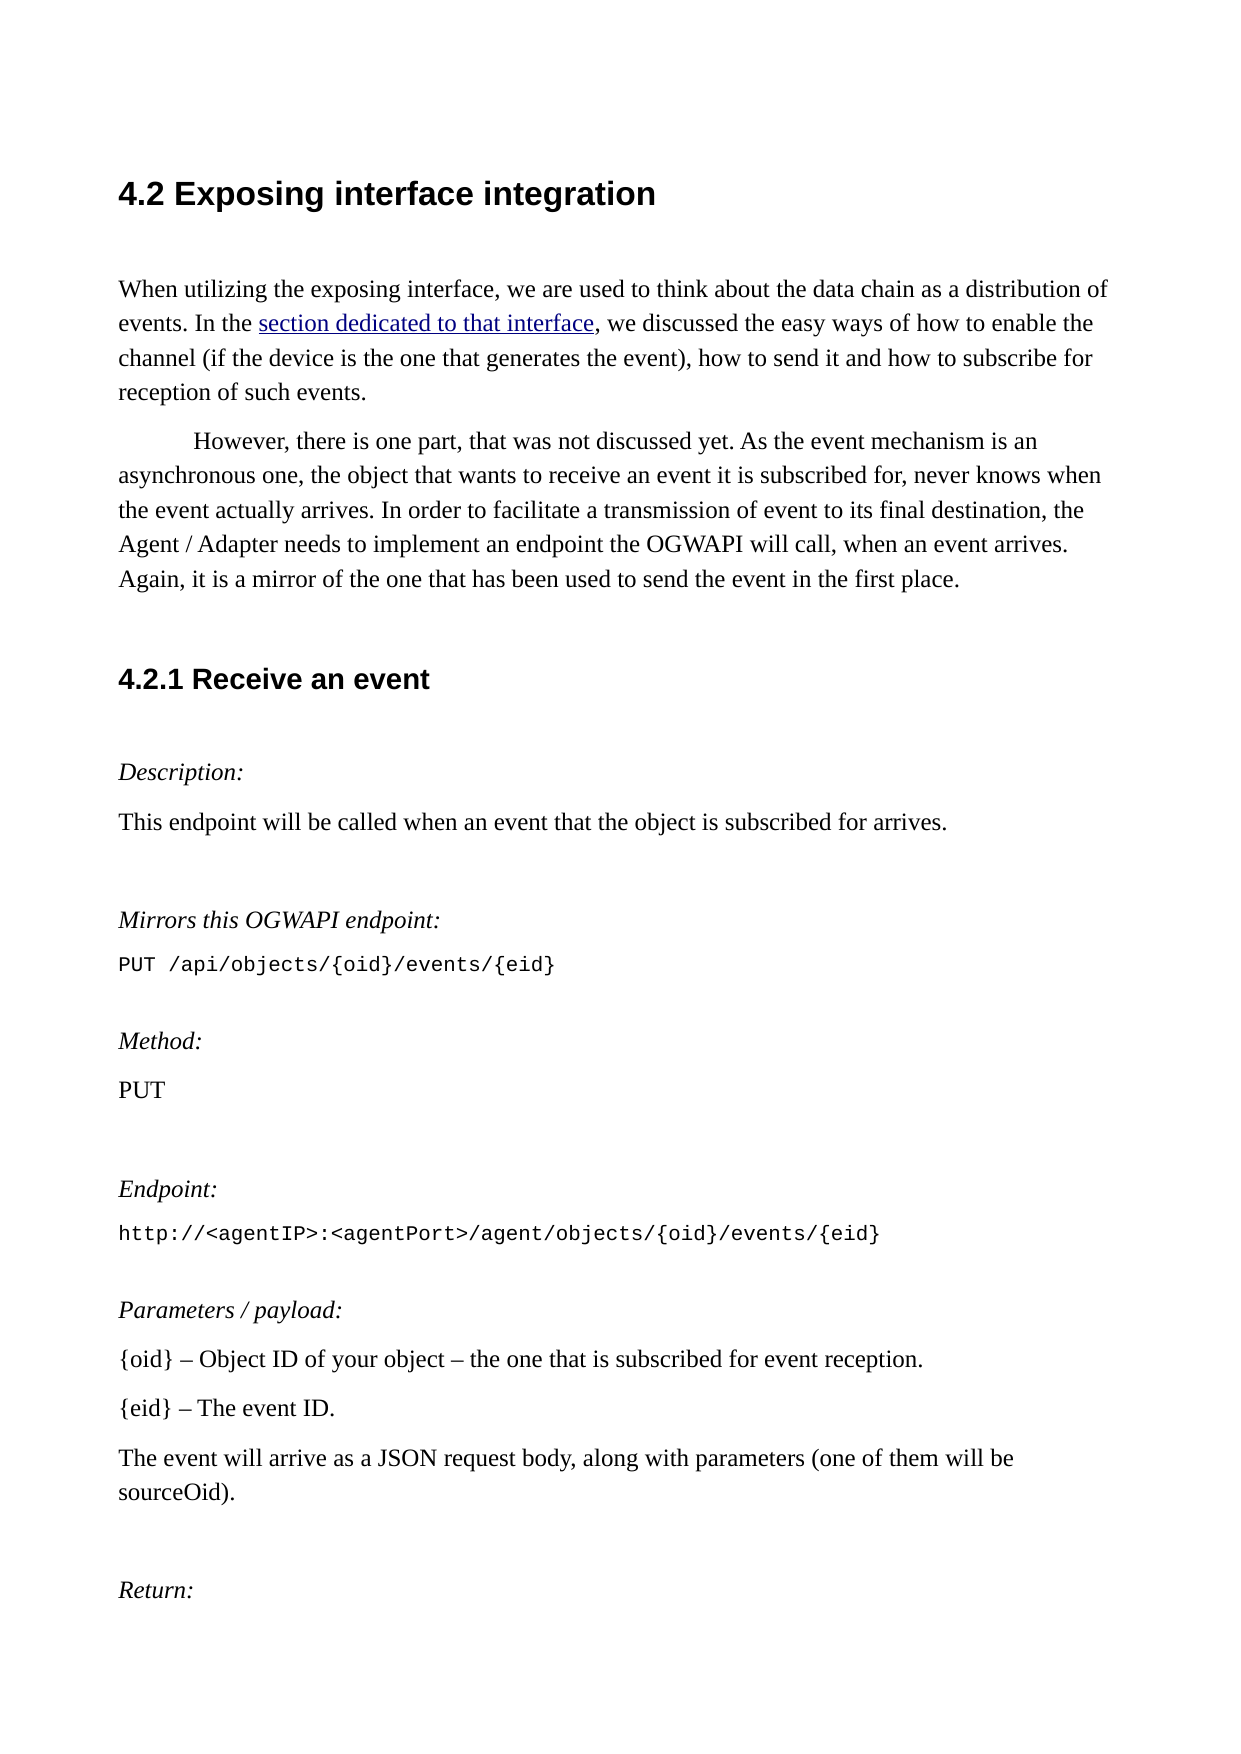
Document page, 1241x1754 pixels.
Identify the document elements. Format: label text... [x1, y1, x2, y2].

text PUT [118, 1076, 1122, 1104]
text {oid} – Object ID of your object – the one that is subscribed for event reception. [118, 1344, 1122, 1373]
text Method: [118, 1026, 1122, 1055]
text This endpoint will be called when an event that the object is subscribed for arrives. [118, 807, 1122, 835]
text The event will arrive as a JSON request body, along with parameters (one of them will be sourceOid). [118, 1443, 1122, 1506]
text Parameters / payload: [118, 1295, 1122, 1324]
text PUT /api/objects/{oid}/events/{eid} [118, 954, 1122, 977]
text However, there is one part, that was not discussed yet. As the event mechanism is an asynchronous one, the object that wants to receive an event it is subscribed for, never knows when the event actually arrives. In order to facilitate a transmission of event to its final destination, the Agent / Adapter needs to implement an endpoint the OGWAPI will call, when an event arrives. Again, it is a mirror of the one that has been used to send the event in the first place. [118, 426, 1122, 593]
text Description: [118, 757, 1122, 786]
text {eid} – The event ID. [118, 1393, 1122, 1422]
text Mirrors this OGWAPI endpoint: [118, 905, 1122, 933]
text When utilizing the exposing interface, we are used to think about the data chain as a distribution of events. In the section dedicated to that interface, we discussed the easy ways of how to enable the channel (if the device is the one that generates the event), how to send it and how to subscribe for reception of such events. [118, 274, 1122, 406]
text http://<agentIP>:<agentPort>/agent/objects/{oid}/events/{eid} [118, 1223, 1122, 1246]
subtitle 4.2.1 Receive an event [118, 662, 1122, 696]
subtitle 4.2 Exposing interface integration [118, 173, 1122, 212]
text Return: [118, 1575, 1122, 1604]
text Endpoint: [118, 1174, 1122, 1202]
